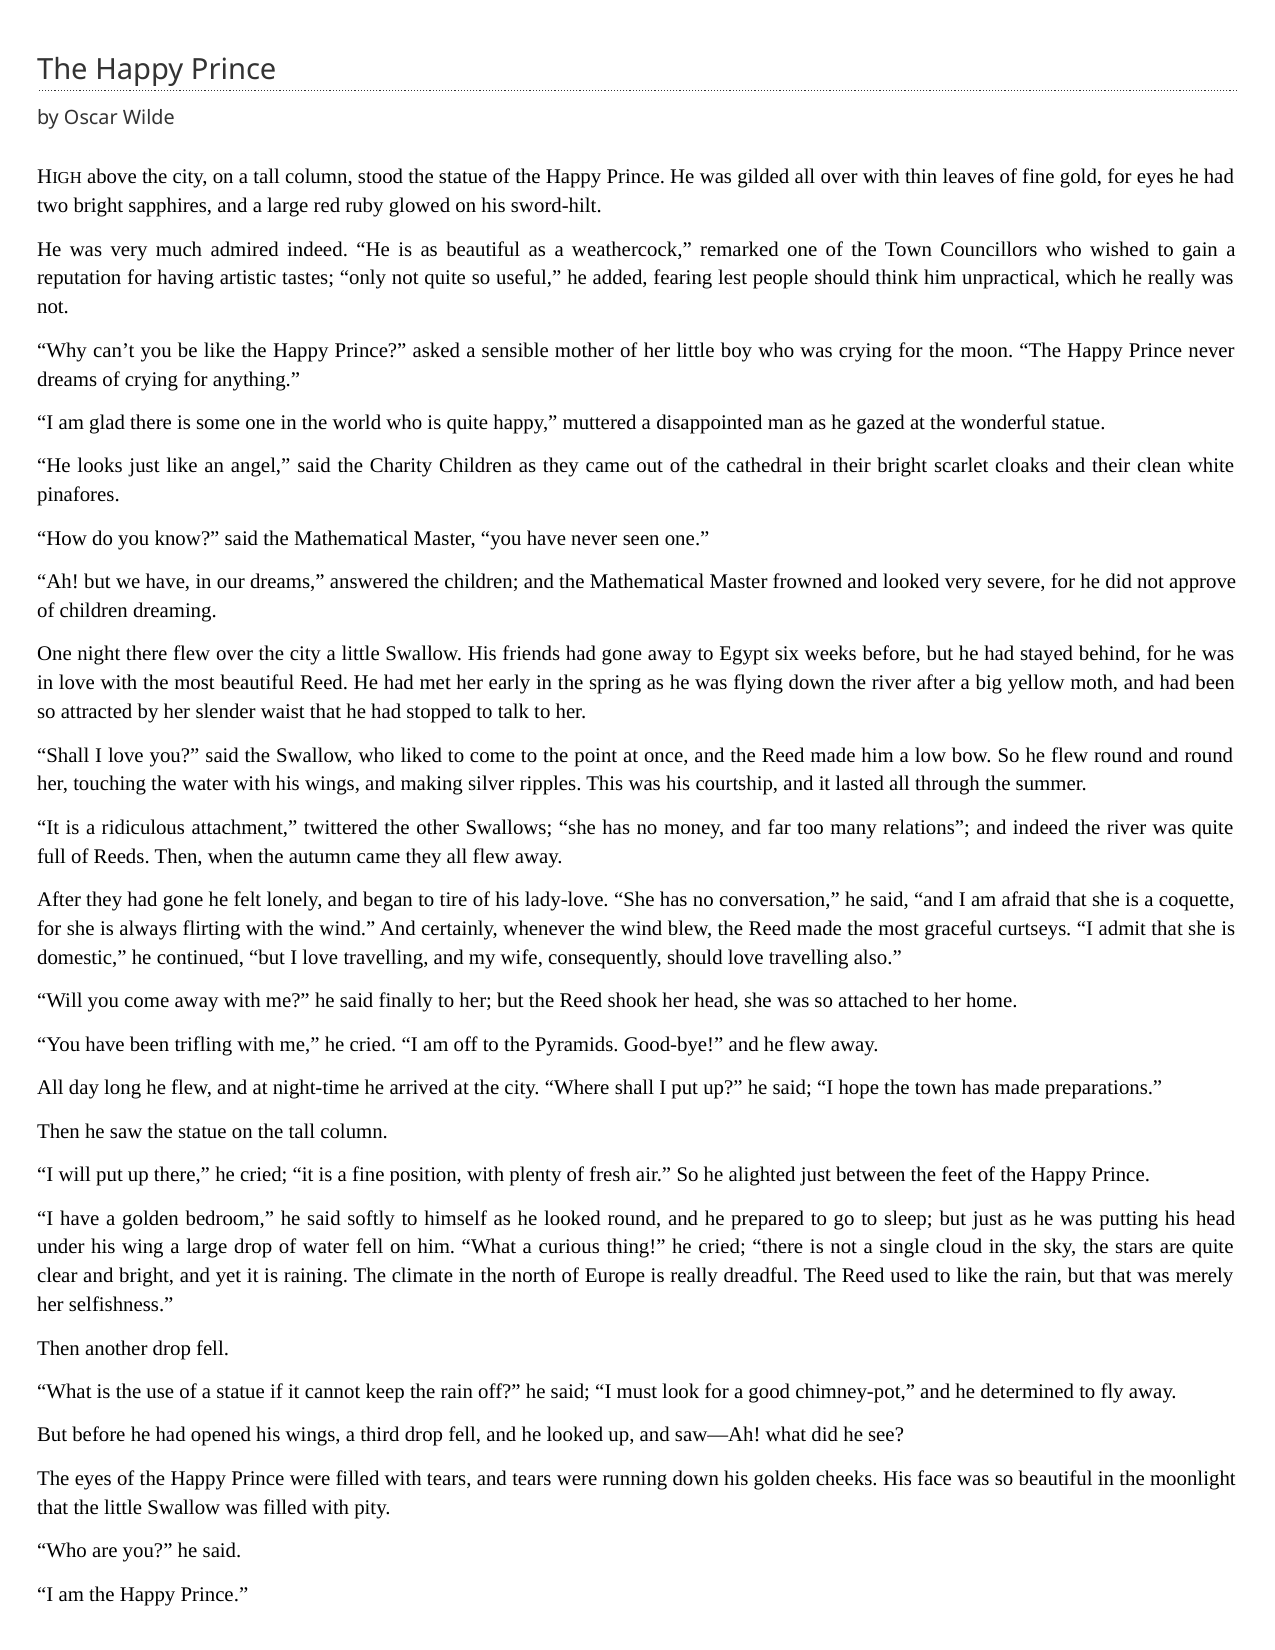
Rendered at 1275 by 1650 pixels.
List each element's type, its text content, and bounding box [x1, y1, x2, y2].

text “Who are you?” he said. [37, 1538, 1237, 1562]
text The eyes of the Happy Prince were filled with tears, and tears were running down his golden cheeks. His face was so beautiful in the moonlight that the little Swallow was filled with pity. [37, 1466, 1237, 1519]
text “How do you know?” said the Mathematical Master, “you have never seen one.” [37, 526, 1237, 550]
text He was very much admired indeed. “He is as beautiful as a weathercock,” remarked one of the Town Councillors who wished to gain a reputation for having artistic tastes; “only not quite so useful,” he added, fearing lest people should think him unpractical, which he really was not. [37, 236, 1237, 318]
text After they had gone he felt lonely, and began to tire of his lady-love. “She has no conversation,” he said, “and I am afraid that she is a coquette, for she is always flirting with the wind.” And certainly, whenever the wind blew, the Reed made the most graceful curtseys. “I admit that she is domestic,” he continued, “but I love travelling, and my wife, consequently, should love travelling also.” [37, 887, 1237, 969]
text “What is the use of a statue if it cannot keep the rain off?” he said; “I must look for a good chimney-pot,” and he determined to fly away. [37, 1379, 1237, 1403]
text “I have a golden bedroom,” he said softly to himself as he looked round, and he prepared to go to sleep; but just as he was putting his head under his wing a large drop of water fell on him. “What a curious thing!” he cried; “there is not a single cloud in the sky, the stars are quite clear and bright, and yet it is raining. The climate in the north of Europe is really dreadful. The Reed used to like the rain, but that was merely her selfishness.” [37, 1205, 1237, 1316]
text “I will put up there,” he cried; “it is a fine position, with plenty of fresh air.” So he alighted just between the feet of the Happy Prince. [37, 1162, 1237, 1186]
text “He looks just like an angel,” said the Charity Children as they came out of the cathedral in their bright scarlet cloaks and their clean white pinafores. [37, 453, 1237, 506]
text “I am the Happy Prince.” [37, 1581, 1237, 1606]
text “Ah! but we have, in our dreams,” answered the children; and the Mathematical Master frowned and looked very severe, for he did not approve of children dreaming. [37, 569, 1237, 622]
text “You have been trifling with me,” he cried. “I am off to the Pyramids. Good-bye!” and he flew away. [37, 1032, 1237, 1056]
text “I am glad there is some one in the world who is quite happy,” muttered a disappointed man as he gazed at the wonderful statue. [37, 410, 1237, 434]
text One night there flew over the city a little Swallow. His friends had gone away to Egypt six weeks before, but he had stayed behind, for he was in love with the most beautiful Reed. He had met her early in the spring as he was flying down the river after a big yellow moth, and had been so attracted by her slender waist that he had stopped to talk to her. [37, 641, 1237, 723]
text But before he had opened his wings, a third drop fell, and he looked up, and saw—Ah! what did he see? [37, 1422, 1237, 1446]
text All day long he flew, and at night-time he arrived at the city. “Where shall I put up?” he said; “I hope the town has made preparations.” [37, 1075, 1237, 1099]
text “Why can’t you be like the Happy Prince?” asked a sensible mother of her little boy who was crying for the moon. “The Happy Prince never dreams of crying for anything.” [37, 338, 1237, 391]
subtitle The Happy Prince [37, 49, 1237, 91]
text Then he saw the statue on the tall column. [37, 1118, 1237, 1143]
text High above the city, on a tall column, stood the statue of the Happy Prince. He was gilded all over with thin leaves of fine gold, for eyes he had two bright sapphires, and a large red ruby glowed on his sword-hilt. [37, 164, 1237, 217]
text “Shall I love you?” said the Swallow, who liked to come to the point at once, and the Reed made him a low bow. So he flew round and round her, touching the water with his wings, and making silver ripples. This was his courtship, and it lasted all through the summer. [37, 742, 1237, 795]
text by Oscar Wilde [37, 103, 1237, 130]
text “Will you come away with me?” he said finally to her; but the Reed shook her head, she was so attached to her home. [37, 988, 1237, 1012]
text Then another drop fell. [37, 1335, 1237, 1359]
text “It is a ridiculous attachment,” twittered the other Swallows; “she has no money, and far too many relations”; and indeed the river was quite full of Reeds. Then, when the autumn came they all flew away. [37, 815, 1237, 868]
